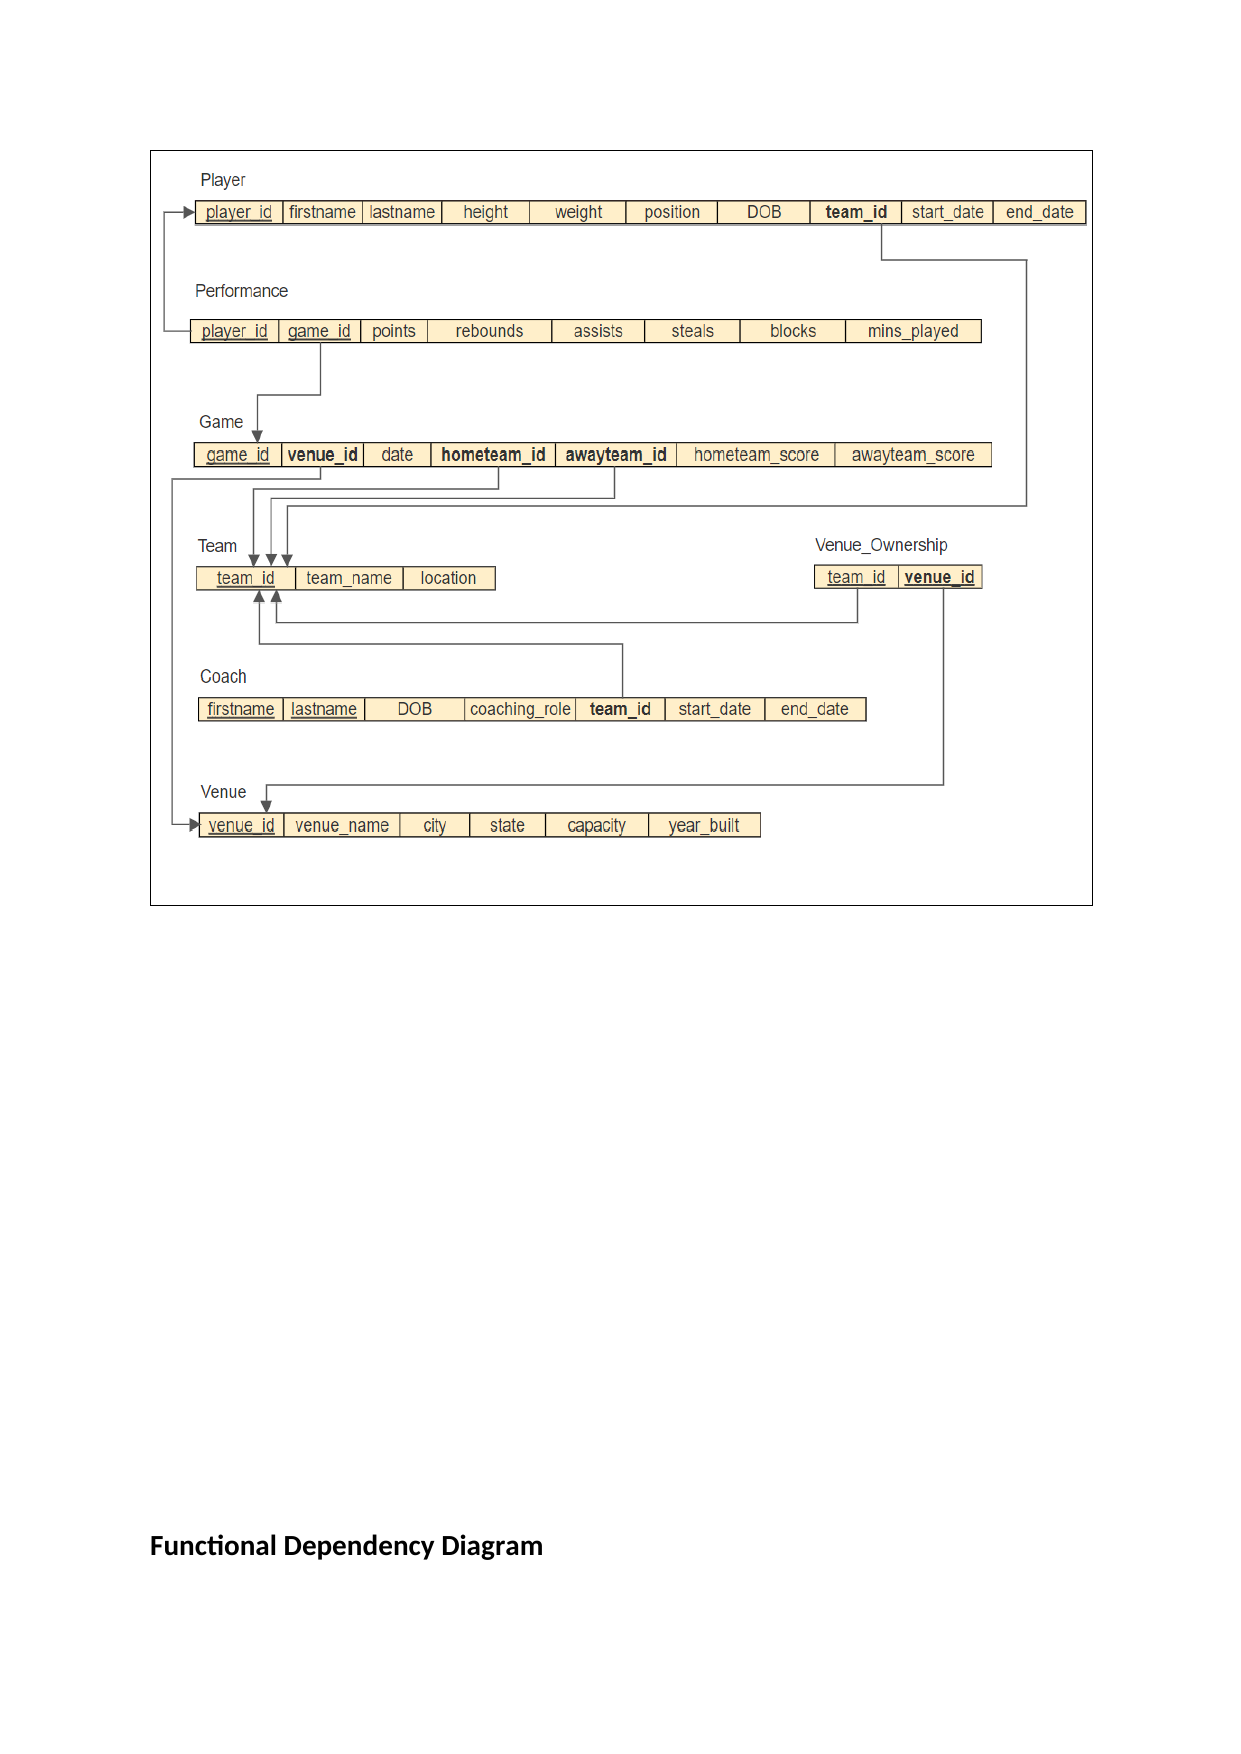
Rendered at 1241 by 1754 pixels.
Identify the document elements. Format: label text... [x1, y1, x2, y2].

text Functional Dependency Diagram [150, 1527, 1090, 1563]
